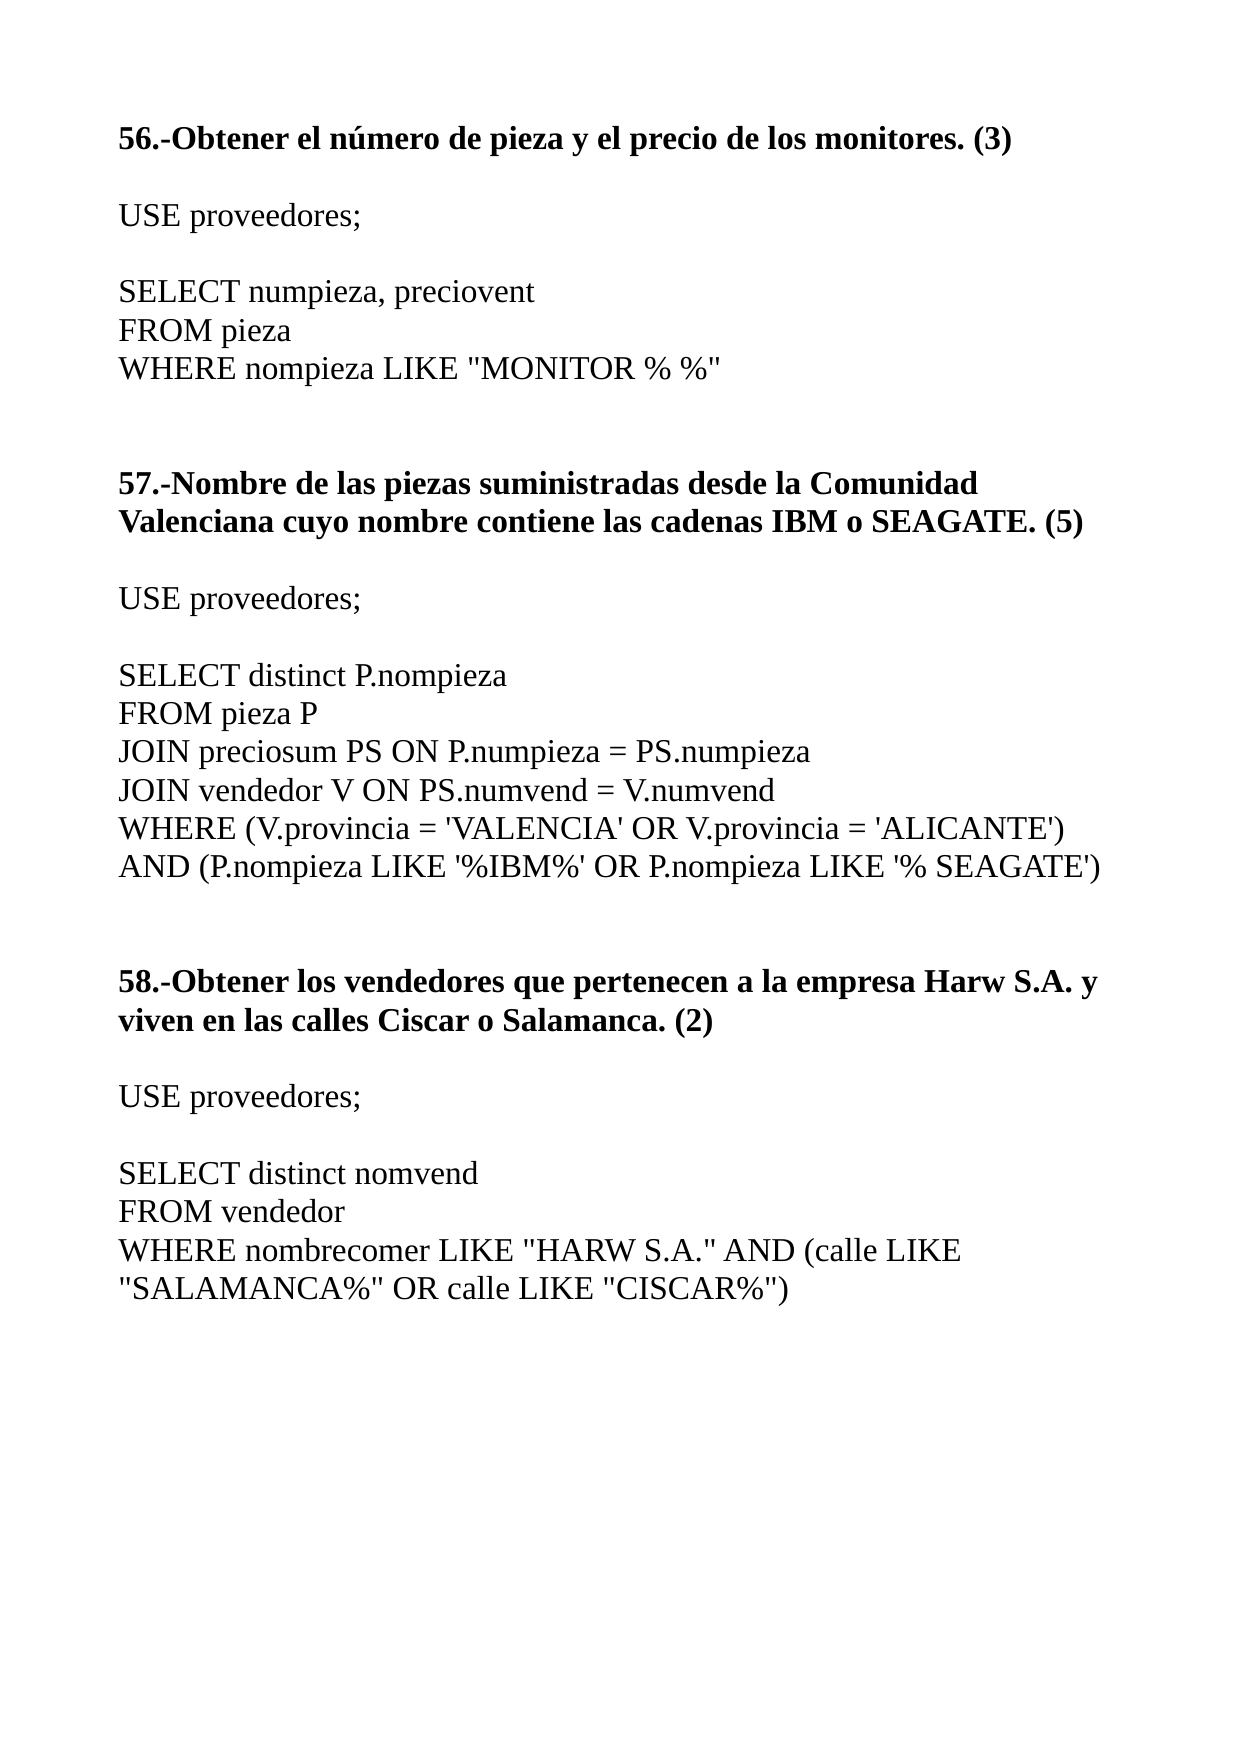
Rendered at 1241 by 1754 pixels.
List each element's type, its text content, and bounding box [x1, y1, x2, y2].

text SELECT numpieza, preciovent [118, 271, 1122, 310]
text 58.-Obtener los vendedores que pertenecen a la empresa Harw S.A. y viven en las calles Ciscar o Salamanca. (2) [118, 961, 1122, 1038]
text USE proveedores; [118, 195, 1122, 233]
text AND (P.nompieza LIKE '%IBM%' OR P.nompieza LIKE '% SEAGATE') [118, 846, 1122, 885]
text WHERE nompieza LIKE "MONITOR % %" [118, 348, 1122, 386]
text USE proveedores; [118, 578, 1122, 616]
text USE proveedores; [118, 1076, 1122, 1115]
text WHERE (V.provincia = 'VALENCIA' OR V.provincia = 'ALICANTE') [118, 808, 1122, 846]
text 57.-Nombre de las piezas suministradas desde la Comunidad Valenciana cuyo nombre contiene las cadenas IBM o SEAGATE. (5) [118, 463, 1122, 540]
text FROM pieza P [118, 693, 1122, 731]
text SELECT distinct nomvend [118, 1153, 1122, 1191]
text WHERE nombrecomer LIKE "HARW S.A." AND (calle LIKE "SALAMANCA%" OR calle LIKE "CISCAR%") [118, 1230, 1122, 1306]
text FROM pieza [118, 310, 1122, 348]
text 56.-Obtener el número de pieza y el precio de los monitores. (3) [118, 118, 1122, 156]
text SELECT distinct P.nompieza [118, 655, 1122, 693]
text FROM vendedor [118, 1191, 1122, 1230]
text JOIN preciosum PS ON P.numpieza = PS.numpieza [118, 731, 1122, 770]
text JOIN vendedor V ON PS.numvend = V.numvend [118, 770, 1122, 808]
